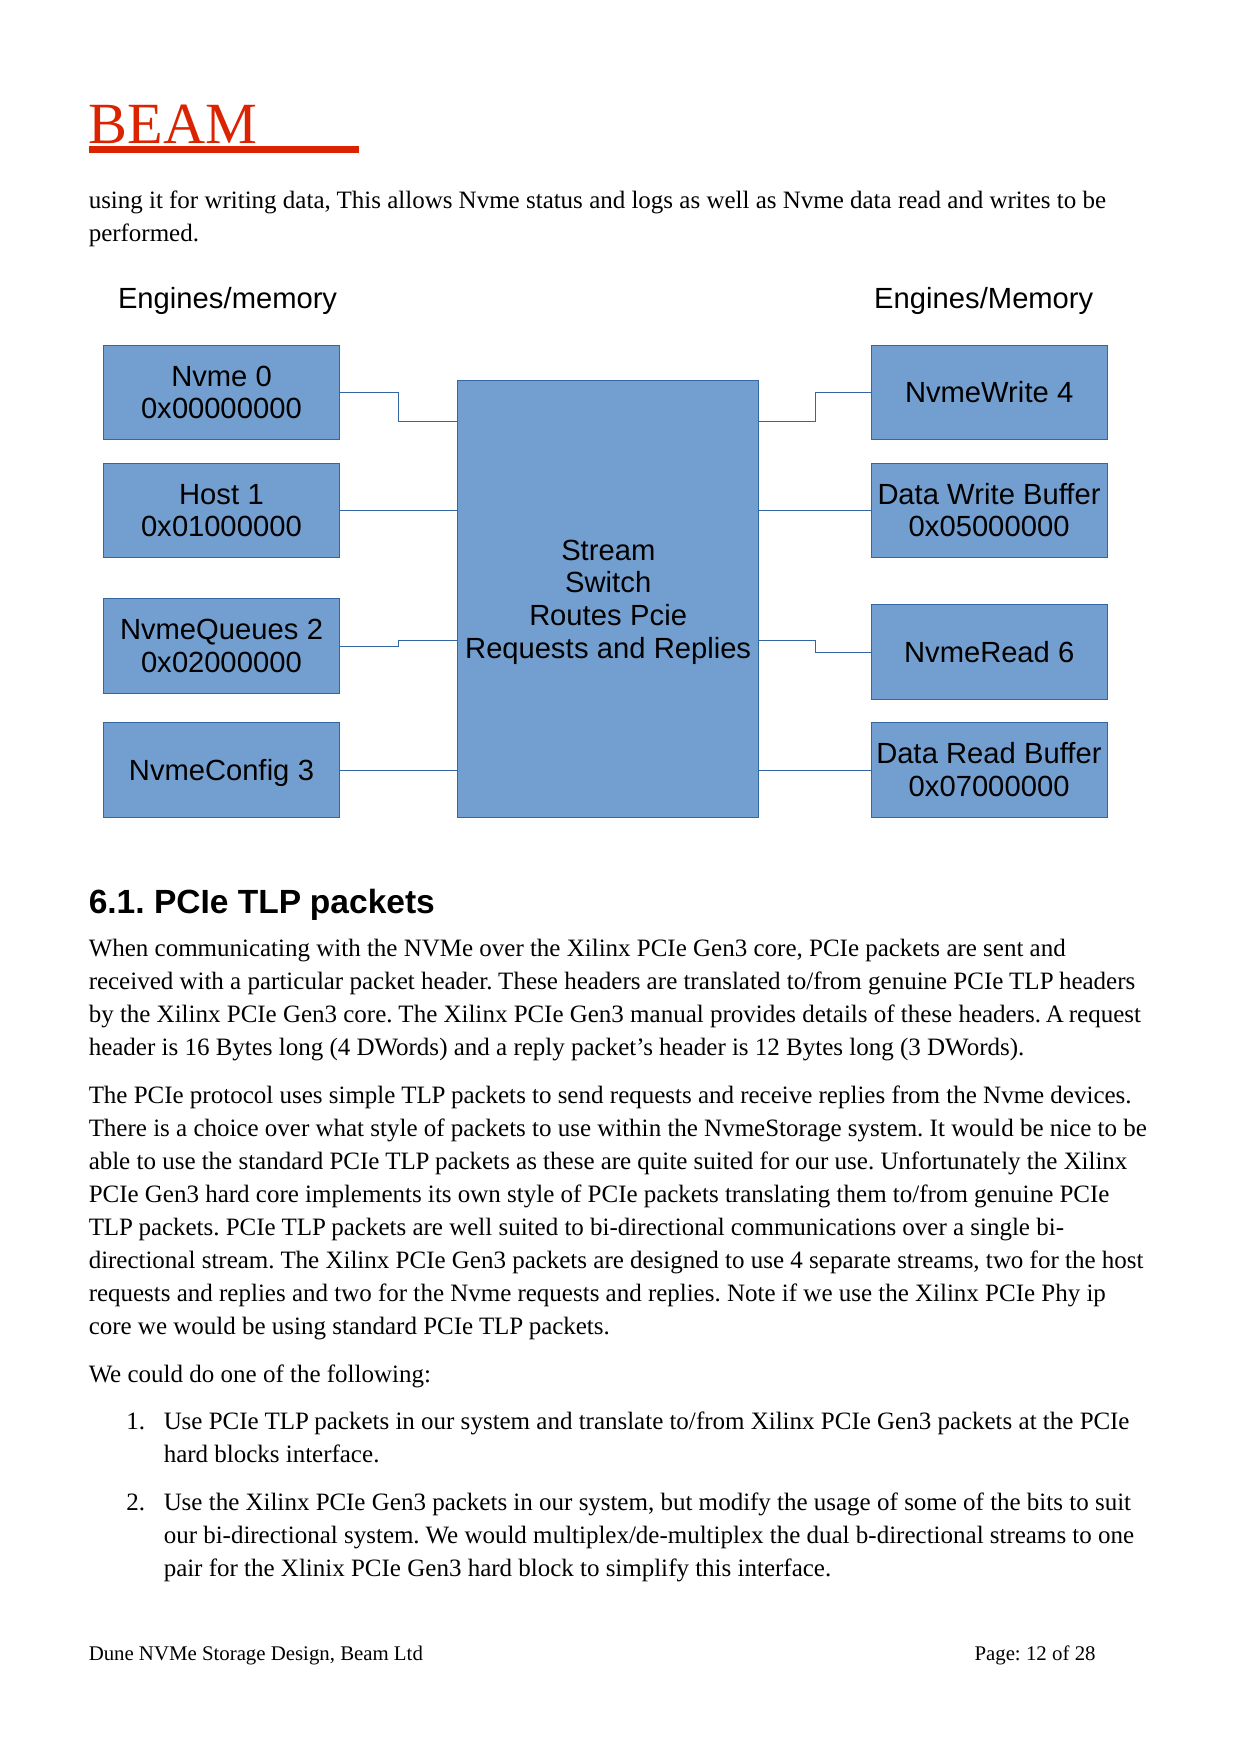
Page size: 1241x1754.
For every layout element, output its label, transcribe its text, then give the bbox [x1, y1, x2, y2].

subtitle PCIe TLP packets [88, 287, 1152, 921]
text The PCIe protocol uses simple TLP packets to send requests and receive replies from the Nvme devices. There is a choice over what style of packets to use within the NvmeStorage system. It would be nice to be able to use the standard PCIe TLP packets as these are quite suited for our use. Unfortunately the Xilinx PCIe Gen3 hard core implements its own style of PCIe packets translating them to/from genuine PCIe TLP packets. PCIe TLP packets are well suited to bi-directional communications over a single bi-directional stream. The Xilinx PCIe Gen3 packets are designed to use 4 separate streams, two for the host requests and replies and two for the Nvme requests and replies. Note if we use the Xilinx PCIe Phy ip core we would be using standard PCIe TLP packets. [88, 1080, 1152, 1340]
text When communicating with the NVMe over the Xilinx PCIe Gen3 core, PCIe packets are sent and received with a particular packet header. These headers are translated to/from genuine PCIe TLP headers by the Xilinx PCIe Gen3 core. The Xilinx PCIe Gen3 manual provides details of these headers. A request header is 16 Bytes long (4 DWords) and a reply packet’s header is 12 Bytes long (3 DWords). [88, 933, 1152, 1061]
text using it for writing data, This allows Nvme status and logs as well as Nvme data read and writes to be performed. [88, 185, 1152, 247]
text We could do one of the following: [88, 1359, 1152, 1387]
list Use the Xilinx PCIe Gen3 packets in our system, but modify the usage of some of the bits to suit our bi-directional system. We would multiplex/de-multiplex the dual b-directional streams to one pair for the Xlinix PCIe Gen3 hard block to simplify this interface. [126, 1487, 1152, 1582]
list Use PCIe TLP packets in our system and translate to/from Xilinx PCIe Gen3 packets at the PCIe hard blocks interface. [126, 1406, 1152, 1468]
